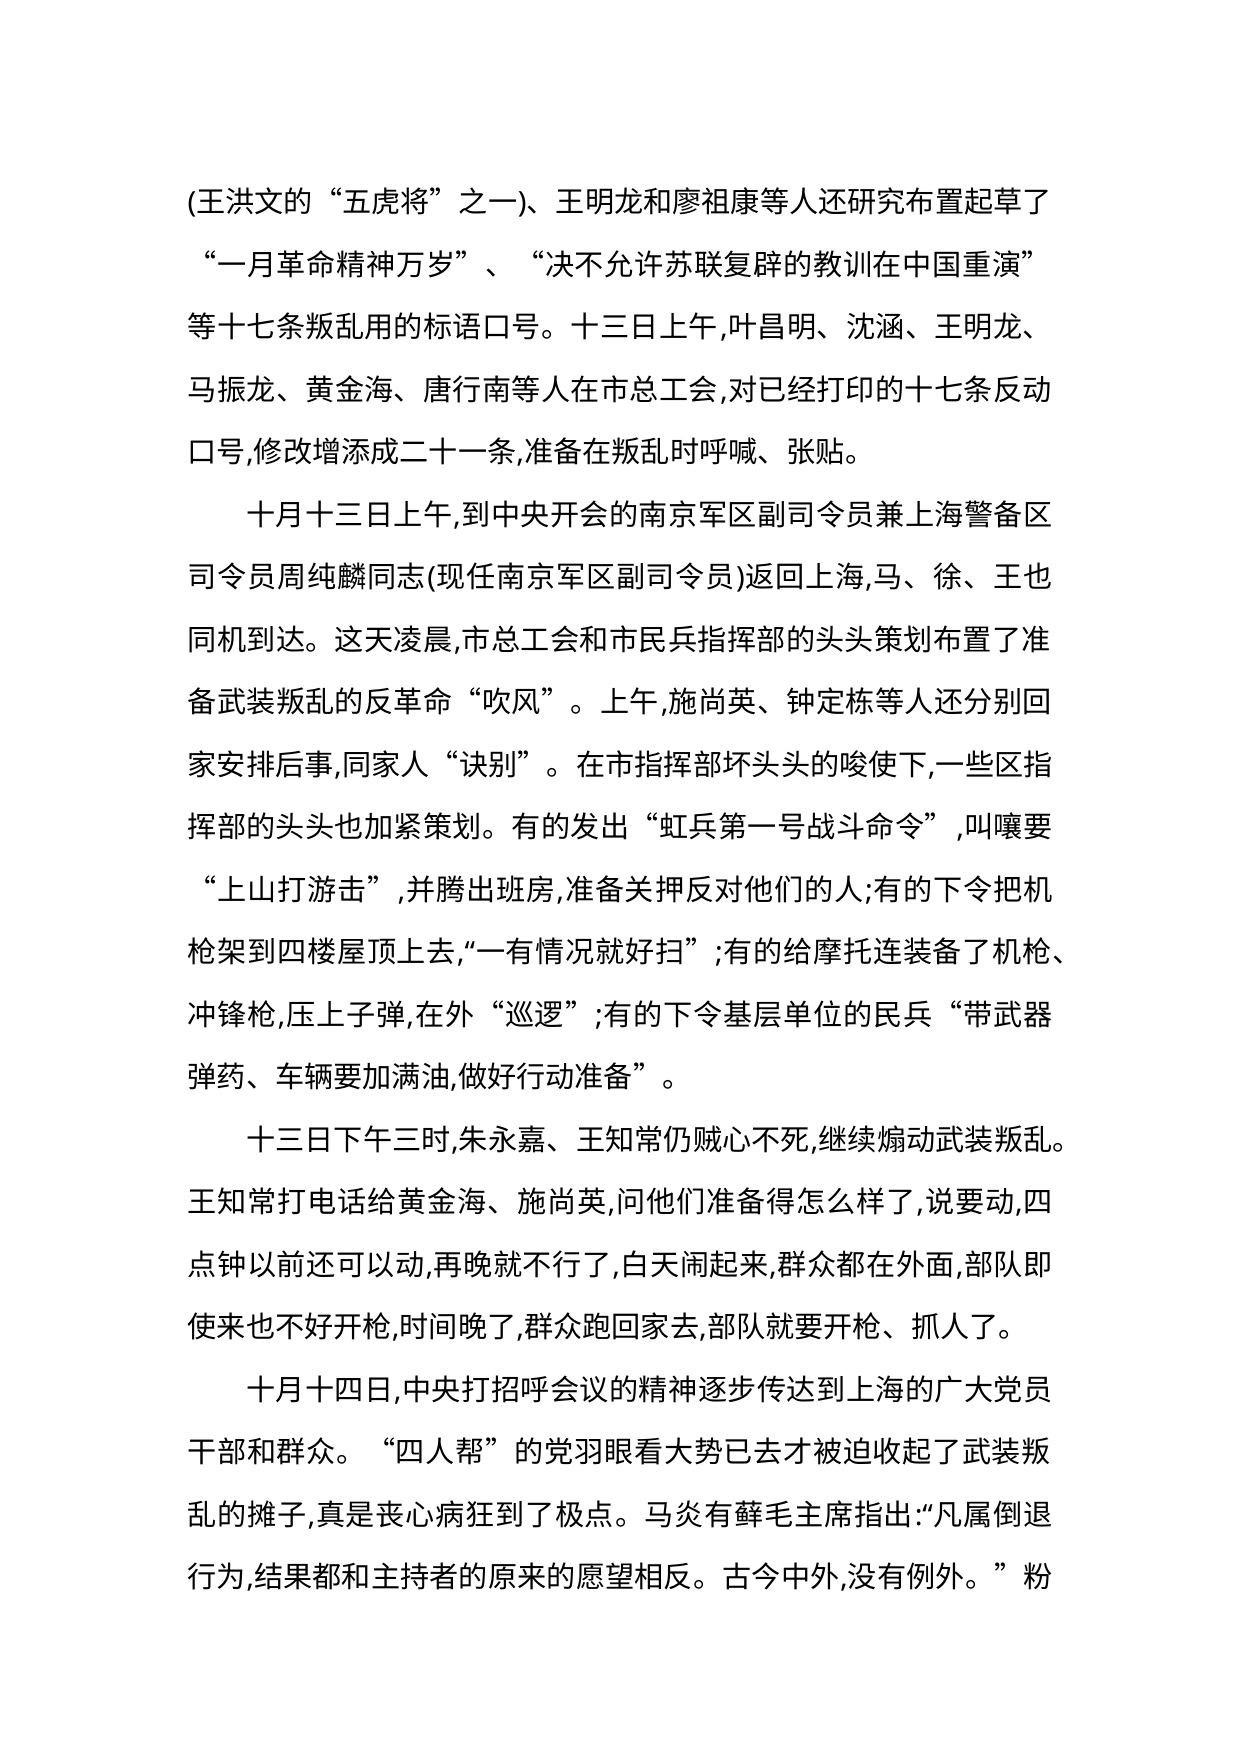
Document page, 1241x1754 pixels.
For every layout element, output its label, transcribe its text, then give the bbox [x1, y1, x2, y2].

text (王洪文的“五虎将”之一)、王明龙和廖祖康等人还研究布置起草了“一月革命精神万岁”、“决不允许苏联复辟的教训在中国重演”等十七条叛乱用的标语口号。十三日上午,叶昌明、沈涵、王明龙、马振龙、黄金海、唐行南等人在市总工会,对已经打印的十七条反动口号,修改增添成二十一条,准备在叛乱时呼喊、张贴。 [187, 158, 1053, 471]
text 十月十三日上午,到中央开会的南京军区副司令员兼上海警备区司令员周纯麟同志(现任南京军区副司令员)返回上海,马、徐、王也同机到达。这天凌晨,市总工会和市民兵指挥部的头头策划布置了准备武装叛乱的反革命“吹风”。上午,施尚英、钟定栋等人还分别回家安排后事,同家人“诀别”。在市指挥部坏头头的唆使下,一些区指挥部的头头也加紧策划。有的发出“虹兵第一号战斗命令”,叫嚷要“上山打游击”,并腾出班房,准备关押反对他们的人;有的下令把机枪架到四楼屋顶上去,“一有情况就好扫”;有的给摩托连装备了机枪、冲锋枪,压上子弹,在外“巡逻”;有的下令基层单位的民兵“带武器弹药、车辆要加满油,做好行动准备”。 [187, 471, 1053, 1096]
text 十月十四日,中央打招呼会议的精神逐步传达到上海的广大党员干部和群众。“四人帮”的党羽眼看大势已去才被迫收起了武装叛乱的摊子,真是丧心病狂到了极点。马炎有藓毛主席指出:“凡属倒退行为,结果都和主持者的原来的愿望相反。古今中外,没有例外。”粉 [187, 1346, 1053, 1596]
text 十三日下午三时,朱永嘉、王知常仍贼心不死,继续煽动武装叛乱。王知常打电话给黄金海、施尚英,问他们准备得怎么样了,说要动,四点钟以前还可以动,再晚就不行了,白天闹起来,群众都在外面,部队即使来也不好开枪,时间晚了,群众跑回家去,部队就要开枪、抓人了。 [187, 1096, 1053, 1346]
